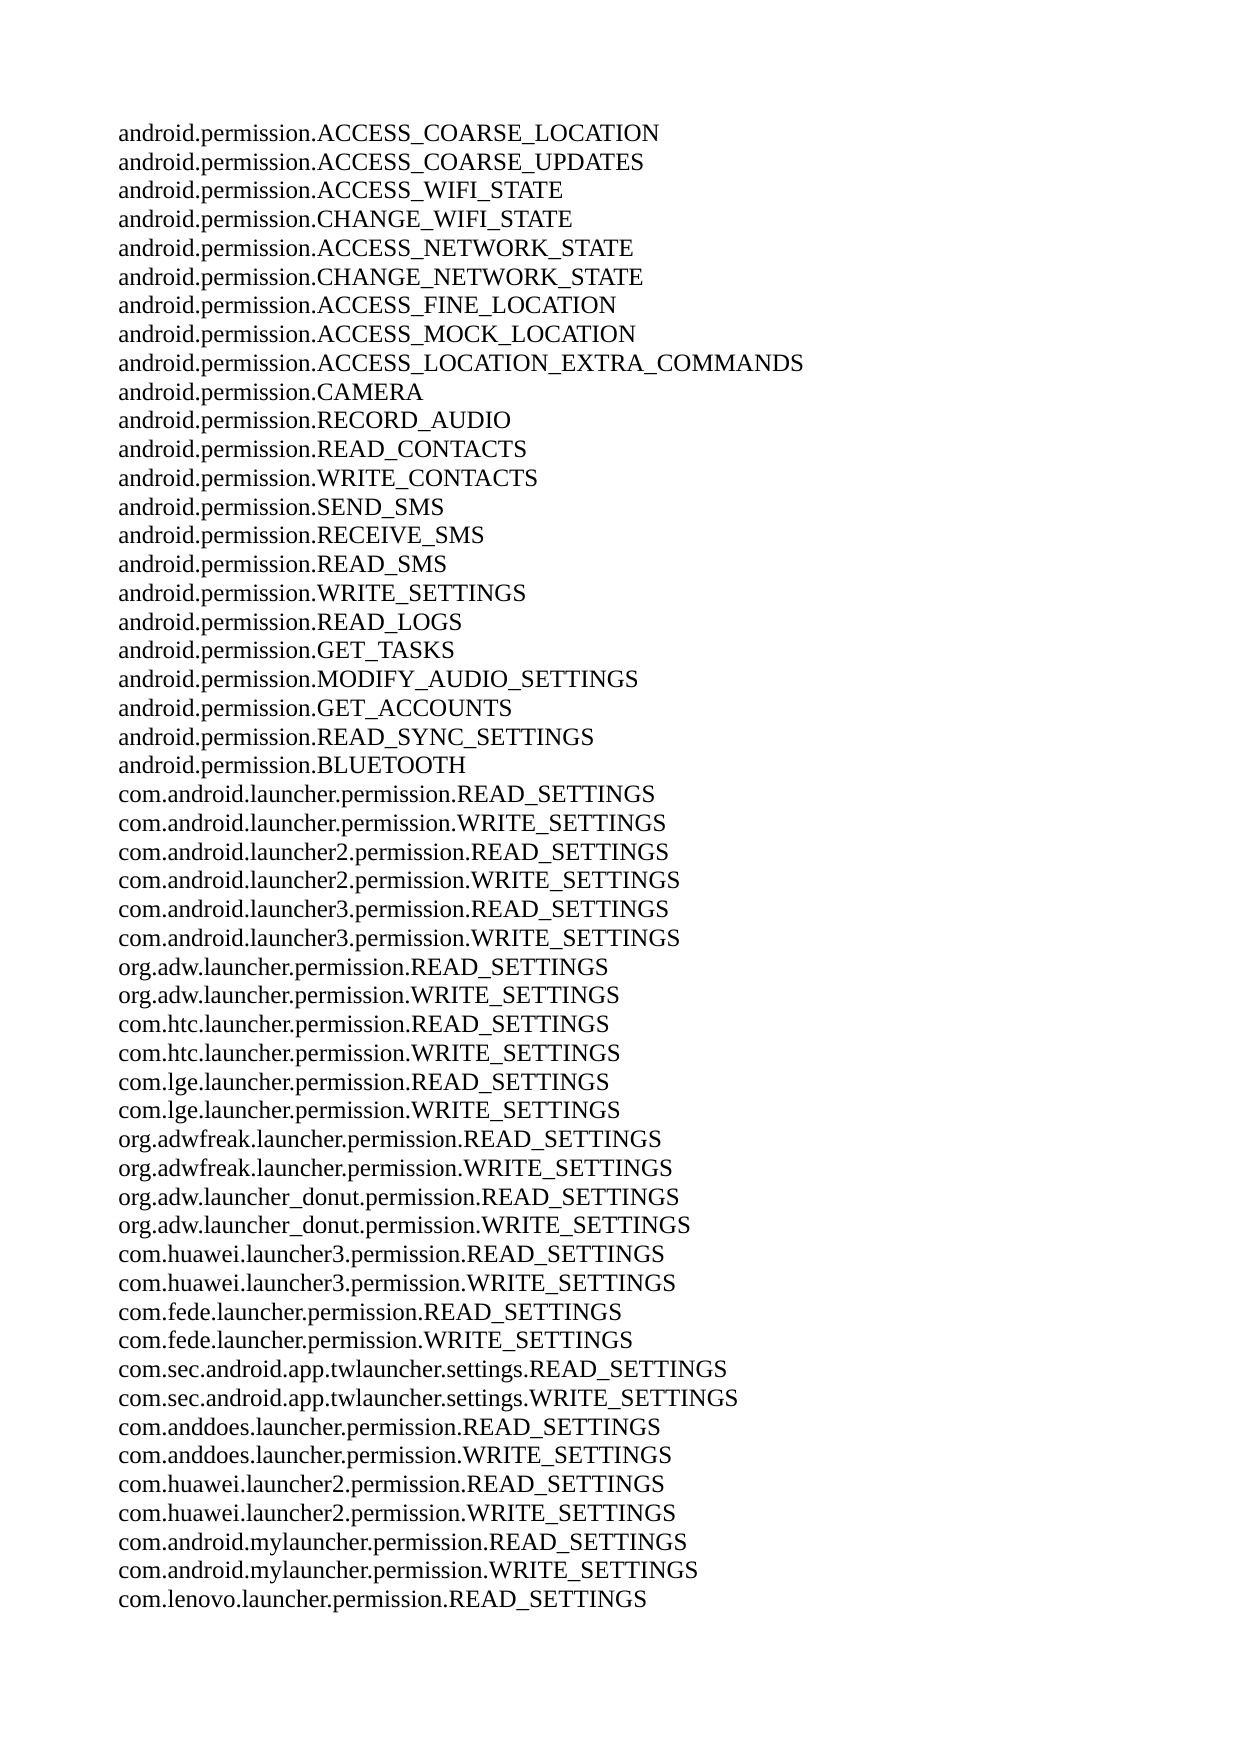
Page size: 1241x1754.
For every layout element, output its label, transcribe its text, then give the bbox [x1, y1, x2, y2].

text android.permission.ACCESS_LOCATION_EXTRA_COMMANDS [118, 348, 1122, 377]
text com.android.mylauncher.permission.WRITE_SETTINGS [118, 1556, 1122, 1584]
text com.android.launcher.permission.READ_SETTINGS [118, 779, 1122, 808]
text android.permission.ACCESS_COARSE_LOCATION [118, 118, 1122, 147]
text android.permission.GET_TASKS [118, 636, 1122, 664]
text android.permission.WRITE_SETTINGS [118, 578, 1122, 607]
text android.permission.ACCESS_NETWORK_STATE [118, 233, 1122, 262]
text org.adw.launcher.permission.WRITE_SETTINGS [118, 981, 1122, 1009]
text android.permission.READ_LOGS [118, 607, 1122, 636]
text android.permission.CHANGE_NETWORK_STATE [118, 262, 1122, 291]
text android.permission.RECORD_AUDIO [118, 406, 1122, 434]
text com.huawei.launcher2.permission.WRITE_SETTINGS [118, 1498, 1122, 1527]
text org.adwfreak.launcher.permission.READ_SETTINGS [118, 1124, 1122, 1153]
text org.adw.launcher_donut.permission.WRITE_SETTINGS [118, 1211, 1122, 1239]
text android.permission.ACCESS_FINE_LOCATION [118, 291, 1122, 319]
text android.permission.READ_SMS [118, 549, 1122, 578]
text com.lge.launcher.permission.READ_SETTINGS [118, 1067, 1122, 1096]
text org.adwfreak.launcher.permission.WRITE_SETTINGS [118, 1153, 1122, 1182]
text android.permission.ACCESS_COARSE_UPDATES [118, 147, 1122, 176]
text com.htc.launcher.permission.READ_SETTINGS [118, 1009, 1122, 1038]
text android.permission.BLUETOOTH [118, 751, 1122, 779]
text com.fede.launcher.permission.WRITE_SETTINGS [118, 1326, 1122, 1354]
text org.adw.launcher.permission.READ_SETTINGS [118, 952, 1122, 981]
text com.android.mylauncher.permission.READ_SETTINGS [118, 1527, 1122, 1556]
text com.android.launcher2.permission.WRITE_SETTINGS [118, 866, 1122, 894]
text com.sec.android.app.twlauncher.settings.WRITE_SETTINGS [118, 1383, 1122, 1412]
text com.android.launcher3.permission.WRITE_SETTINGS [118, 923, 1122, 952]
text com.sec.android.app.twlauncher.settings.READ_SETTINGS [118, 1354, 1122, 1383]
text android.permission.MODIFY_AUDIO_SETTINGS [118, 664, 1122, 693]
text android.permission.CHANGE_WIFI_STATE [118, 204, 1122, 233]
text org.adw.launcher_donut.permission.READ_SETTINGS [118, 1182, 1122, 1211]
text com.fede.launcher.permission.READ_SETTINGS [118, 1297, 1122, 1326]
text com.anddoes.launcher.permission.READ_SETTINGS [118, 1412, 1122, 1441]
text android.permission.READ_CONTACTS [118, 434, 1122, 463]
text com.huawei.launcher3.permission.READ_SETTINGS [118, 1239, 1122, 1268]
text com.lenovo.launcher.permission.READ_SETTINGS [118, 1584, 1122, 1613]
text com.android.launcher3.permission.READ_SETTINGS [118, 894, 1122, 923]
text com.anddoes.launcher.permission.WRITE_SETTINGS [118, 1441, 1122, 1469]
text android.permission.RECEIVE_SMS [118, 521, 1122, 549]
text android.permission.ACCESS_MOCK_LOCATION [118, 319, 1122, 348]
text android.permission.WRITE_CONTACTS [118, 463, 1122, 492]
text com.android.launcher.permission.WRITE_SETTINGS [118, 808, 1122, 837]
text android.permission.CAMERA [118, 377, 1122, 406]
text com.htc.launcher.permission.WRITE_SETTINGS [118, 1038, 1122, 1067]
text android.permission.GET_ACCOUNTS [118, 693, 1122, 722]
text com.android.launcher2.permission.READ_SETTINGS [118, 837, 1122, 866]
text android.permission.ACCESS_WIFI_STATE [118, 176, 1122, 204]
text com.huawei.launcher3.permission.WRITE_SETTINGS [118, 1268, 1122, 1297]
text com.huawei.launcher2.permission.READ_SETTINGS [118, 1469, 1122, 1498]
text android.permission.SEND_SMS [118, 492, 1122, 521]
text android.permission.READ_SYNC_SETTINGS [118, 722, 1122, 751]
text com.lge.launcher.permission.WRITE_SETTINGS [118, 1096, 1122, 1124]
